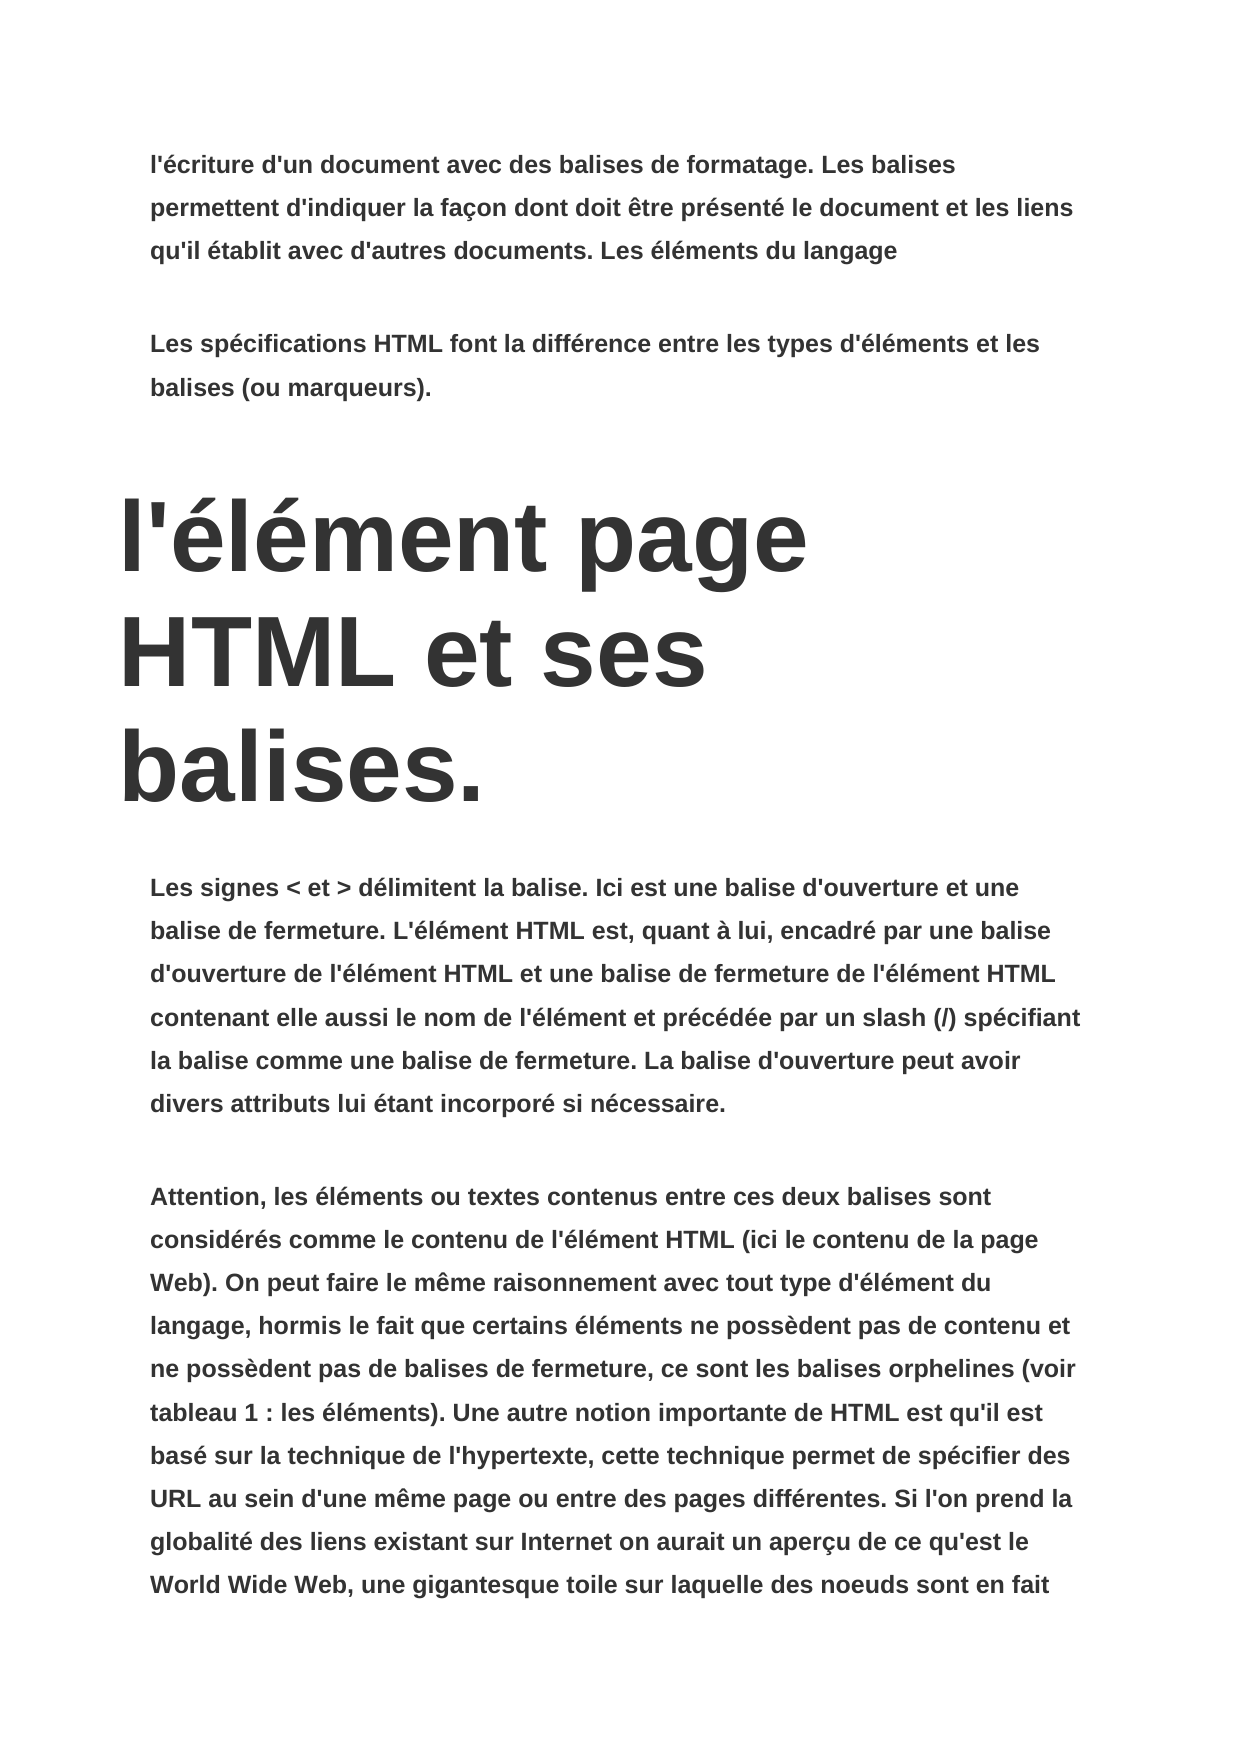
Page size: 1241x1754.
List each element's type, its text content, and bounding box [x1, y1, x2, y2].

subtitle l'élément page HTML et ses balises. [119, 478, 1090, 823]
text Les spécifications HTML font la différence entre les types d'éléments et les balises (ou marqueurs). [150, 329, 1090, 401]
text l'écriture d'un document avec des balises de formatage. Les balises permettent d'indiquer la façon dont doit être présenté le document et les liens qu'il établit avec d'autres documents. Les éléments du langage [150, 150, 1090, 265]
text Attention, les éléments ou textes contenus entre ces deux balises sont considérés comme le contenu de l'élément HTML (ici le contenu de la page Web). On peut faire le même raisonnement avec tout type d'élément du langage, hormis le fait que certains éléments ne possèdent pas de contenu et ne possèdent pas de balises de fermeture, ce sont les balises orphelines (voir tableau 1 : les éléments). Une autre notion importante de HTML est qu'il est basé sur la technique de l'hypertexte, cette technique permet de spécifier des URL au sein d'une même page ou entre des pages différentes. Si l'on prend la globalité des liens existant sur Internet on aurait un aperçu de ce qu'est le World Wide Web, une gigantesque toile sur laquelle des noeuds sont en fait [150, 1182, 1090, 1599]
text Les signes < et > délimitent la balise. Ici est une balise d'ouverture et une balise de fermeture. L'élément HTML est, quant à lui, encadré par une balise d'ouverture de l'élément HTML et une balise de fermeture de l'élément HTML contenant elle aussi le nom de l'élément et précédée par un slash (/) spécifiant la balise comme une balise de fermeture. La balise d'ouverture peut avoir divers attributs lui étant incorporé si nécessaire. [150, 873, 1090, 1117]
